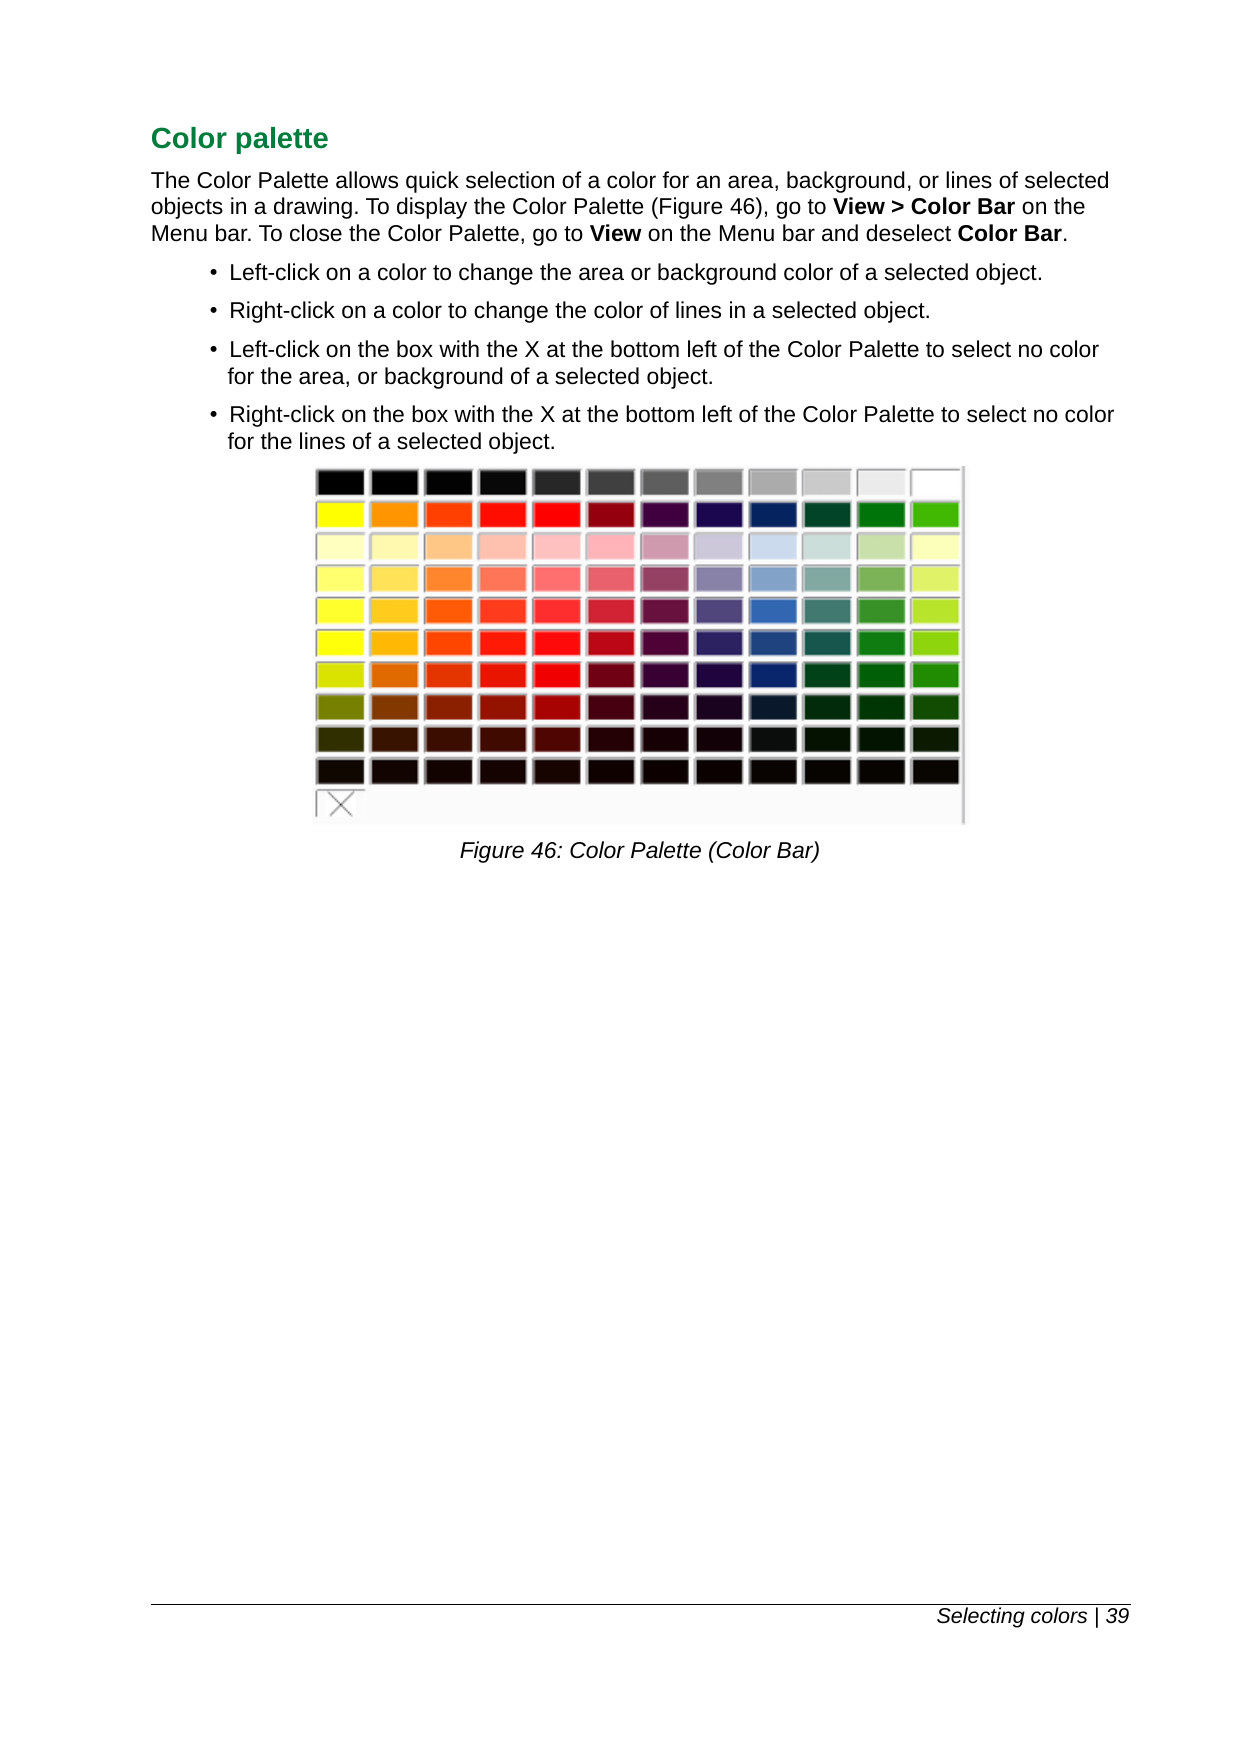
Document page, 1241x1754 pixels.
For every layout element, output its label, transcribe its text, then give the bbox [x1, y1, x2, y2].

list Left-click on a color to change the area or background color of a selected object. [209, 258, 1131, 285]
list Left-click on the box with the X at the bottom left of the Color Palette to select no color for the area, or background of a selected object. [209, 336, 1131, 389]
subtitle Color palette [151, 121, 1131, 154]
picture [311, 466, 970, 825]
text Figure 46: Color Palette (Color Bar) [312, 837, 970, 863]
list The Color Palette allows quick selection of a color for an area, background, or lines of selected objects in a drawing. To display the Color Palette (Figure 46), go to View > Color Bar on the Menu bar. To close the Color Palette, go to View on the Menu bar and deselect Color Bar. [151, 167, 1131, 246]
list Right-click on a color to change the color of lines in a selected object. [209, 297, 1131, 324]
list Right-click on the box with the X at the bottom left of the Color Palette to select no color for the lines of a selected object. [209, 401, 1131, 454]
